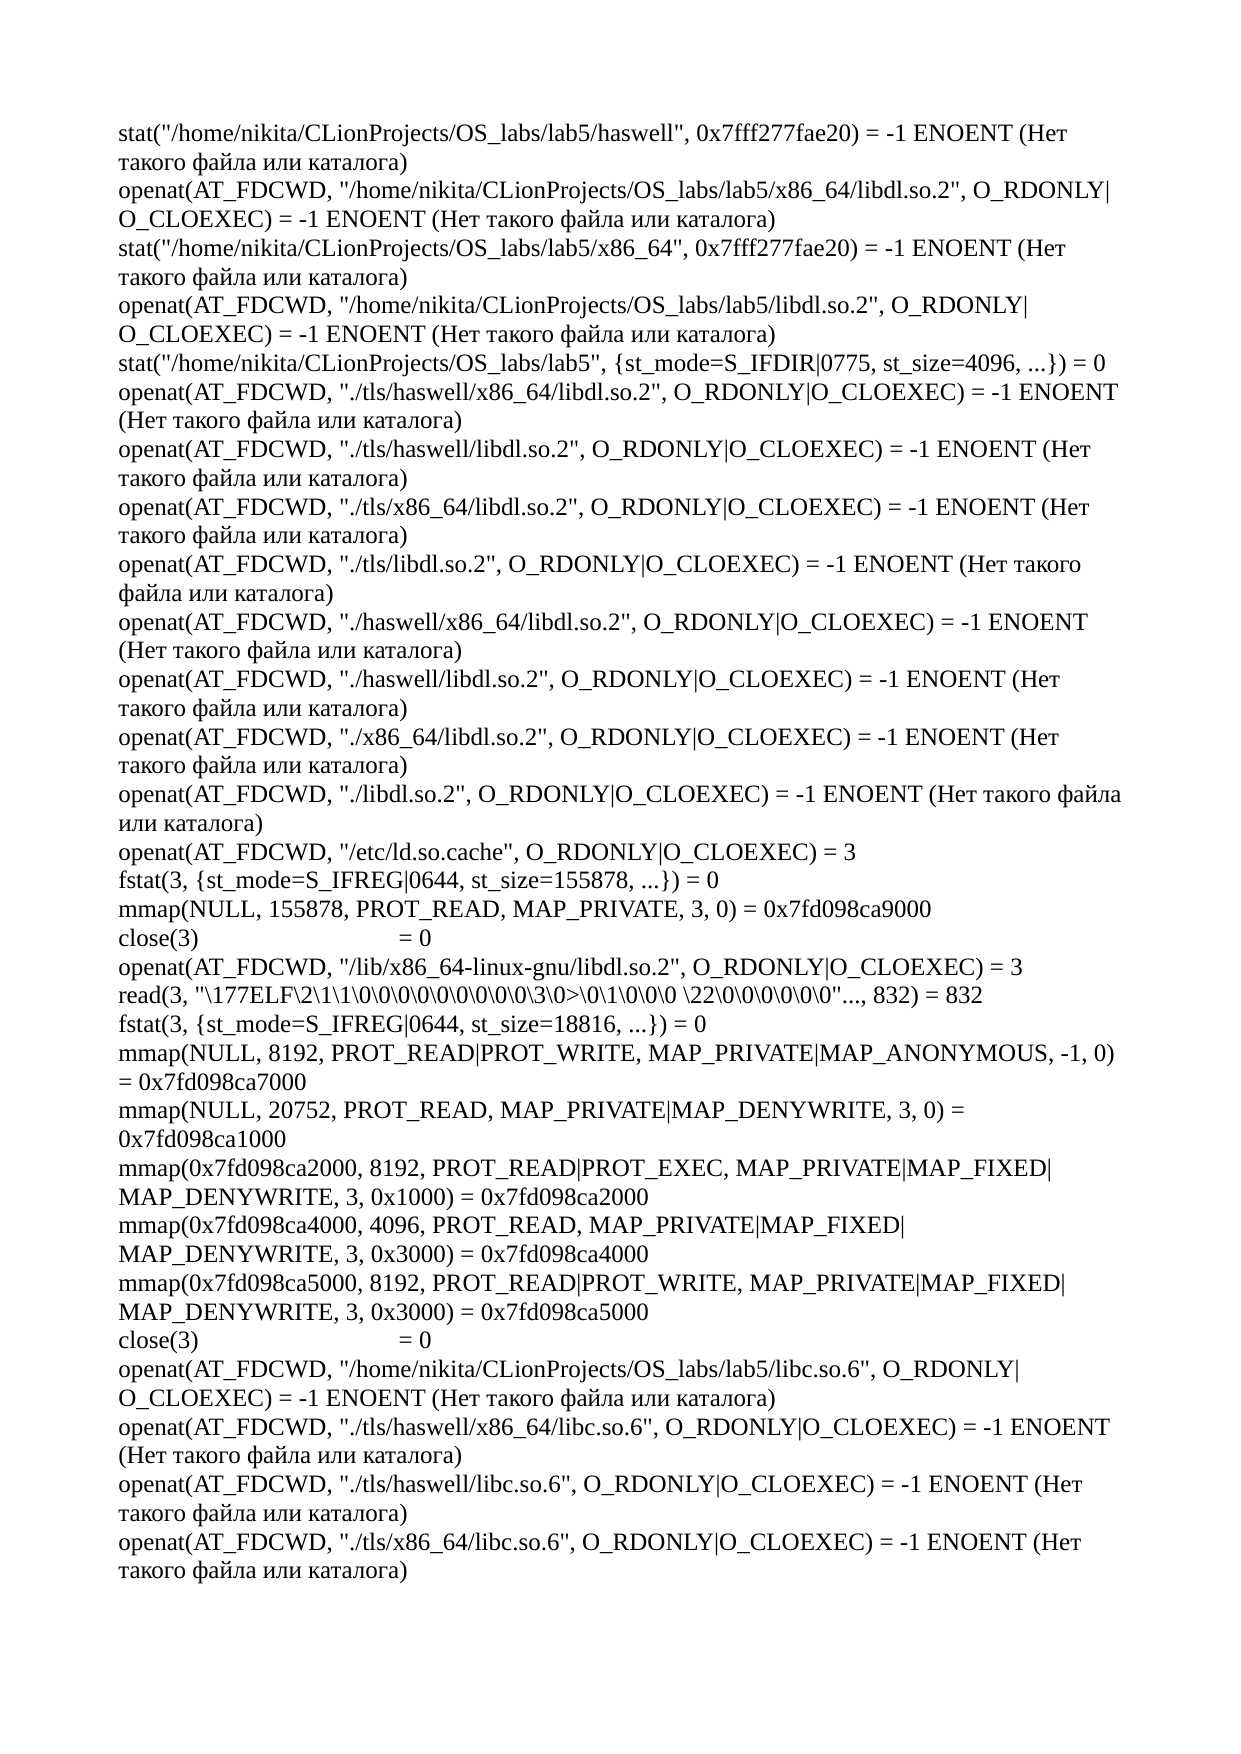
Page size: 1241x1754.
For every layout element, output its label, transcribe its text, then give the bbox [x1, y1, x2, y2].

text mmap(0x7fd098ca4000, 4096, PROT_READ, MAP_PRIVATE|MAP_FIXED|MAP_DENYWRITE, 3, 0x3000) = 0x7fd098ca4000 [118, 1211, 1122, 1268]
text openat(AT_FDCWD, "./tls/haswell/libc.so.6", O_RDONLY|O_CLOEXEC) = -1 ENOENT (Нет такого файла или каталога) [118, 1469, 1122, 1527]
text stat("/home/nikita/CLionProjects/OS_labs/lab5/x86_64", 0x7fff277fae20) = -1 ENOENT (Нет такого файла или каталога) [118, 233, 1122, 291]
text openat(AT_FDCWD, "/home/nikita/CLionProjects/OS_labs/lab5/libc.so.6", O_RDONLY|O_CLOEXEC) = -1 ENOENT (Нет такого файла или каталога) [118, 1354, 1122, 1412]
text openat(AT_FDCWD, "./tls/x86_64/libdl.so.2", O_RDONLY|O_CLOEXEC) = -1 ENOENT (Нет такого файла или каталога) [118, 492, 1122, 549]
text openat(AT_FDCWD, "./tls/libdl.so.2", O_RDONLY|O_CLOEXEC) = -1 ENOENT (Нет такого файла или каталога) [118, 549, 1122, 607]
text openat(AT_FDCWD, "/etc/ld.so.cache", O_RDONLY|O_CLOEXEC) = 3 [118, 837, 1122, 866]
text fstat(3, {st_mode=S_IFREG|0644, st_size=155878, ...}) = 0 [118, 866, 1122, 894]
text read(3, "\177ELF\2\1\1\0\0\0\0\0\0\0\0\0\3\0>\0\1\0\0\0 \22\0\0\0\0\0\0"..., 832) = 832 [118, 981, 1122, 1009]
text openat(AT_FDCWD, "./tls/haswell/x86_64/libc.so.6", O_RDONLY|O_CLOEXEC) = -1 ENOENT (Нет такого файла или каталога) [118, 1412, 1122, 1469]
text openat(AT_FDCWD, "./haswell/libdl.so.2", O_RDONLY|O_CLOEXEC) = -1 ENOENT (Нет такого файла или каталога) [118, 664, 1122, 722]
text openat(AT_FDCWD, "./tls/x86_64/libc.so.6", O_RDONLY|O_CLOEXEC) = -1 ENOENT (Нет такого файла или каталога) [118, 1527, 1122, 1584]
text openat(AT_FDCWD, "./tls/haswell/libdl.so.2", O_RDONLY|O_CLOEXEC) = -1 ENOENT (Нет такого файла или каталога) [118, 434, 1122, 492]
text openat(AT_FDCWD, "/home/nikita/CLionProjects/OS_labs/lab5/x86_64/libdl.so.2", O_RDONLY|O_CLOEXEC) = -1 ENOENT (Нет такого файла или каталога) [118, 176, 1122, 233]
text mmap(0x7fd098ca2000, 8192, PROT_READ|PROT_EXEC, MAP_PRIVATE|MAP_FIXED|MAP_DENYWRITE, 3, 0x1000) = 0x7fd098ca2000 [118, 1153, 1122, 1211]
text mmap(NULL, 155878, PROT_READ, MAP_PRIVATE, 3, 0) = 0x7fd098ca9000 [118, 894, 1122, 923]
text close(3) = 0 [118, 1326, 1122, 1354]
text openat(AT_FDCWD, "./tls/haswell/x86_64/libdl.so.2", O_RDONLY|O_CLOEXEC) = -1 ENOENT (Нет такого файла или каталога) [118, 377, 1122, 434]
text mmap(NULL, 20752, PROT_READ, MAP_PRIVATE|MAP_DENYWRITE, 3, 0) = 0x7fd098ca1000 [118, 1096, 1122, 1153]
text fstat(3, {st_mode=S_IFREG|0644, st_size=18816, ...}) = 0 [118, 1009, 1122, 1038]
text stat("/home/nikita/CLionProjects/OS_labs/lab5", {st_mode=S_IFDIR|0775, st_size=4096, ...}) = 0 [118, 348, 1122, 377]
text mmap(0x7fd098ca5000, 8192, PROT_READ|PROT_WRITE, MAP_PRIVATE|MAP_FIXED|MAP_DENYWRITE, 3, 0x3000) = 0x7fd098ca5000 [118, 1268, 1122, 1326]
text openat(AT_FDCWD, "./haswell/x86_64/libdl.so.2", O_RDONLY|O_CLOEXEC) = -1 ENOENT (Нет такого файла или каталога) [118, 607, 1122, 664]
text stat("/home/nikita/CLionProjects/OS_labs/lab5/haswell", 0x7fff277fae20) = -1 ENOENT (Нет такого файла или каталога) [118, 118, 1122, 176]
text openat(AT_FDCWD, "./libdl.so.2", O_RDONLY|O_CLOEXEC) = -1 ENOENT (Нет такого файла или каталога) [118, 779, 1122, 837]
text openat(AT_FDCWD, "/home/nikita/CLionProjects/OS_labs/lab5/libdl.so.2", O_RDONLY|O_CLOEXEC) = -1 ENOENT (Нет такого файла или каталога) [118, 291, 1122, 348]
text openat(AT_FDCWD, "./x86_64/libdl.so.2", O_RDONLY|O_CLOEXEC) = -1 ENOENT (Нет такого файла или каталога) [118, 722, 1122, 779]
text close(3) = 0 [118, 923, 1122, 952]
text mmap(NULL, 8192, PROT_READ|PROT_WRITE, MAP_PRIVATE|MAP_ANONYMOUS, -1, 0) = 0x7fd098ca7000 [118, 1038, 1122, 1096]
text openat(AT_FDCWD, "/lib/x86_64-linux-gnu/libdl.so.2", O_RDONLY|O_CLOEXEC) = 3 [118, 952, 1122, 981]
